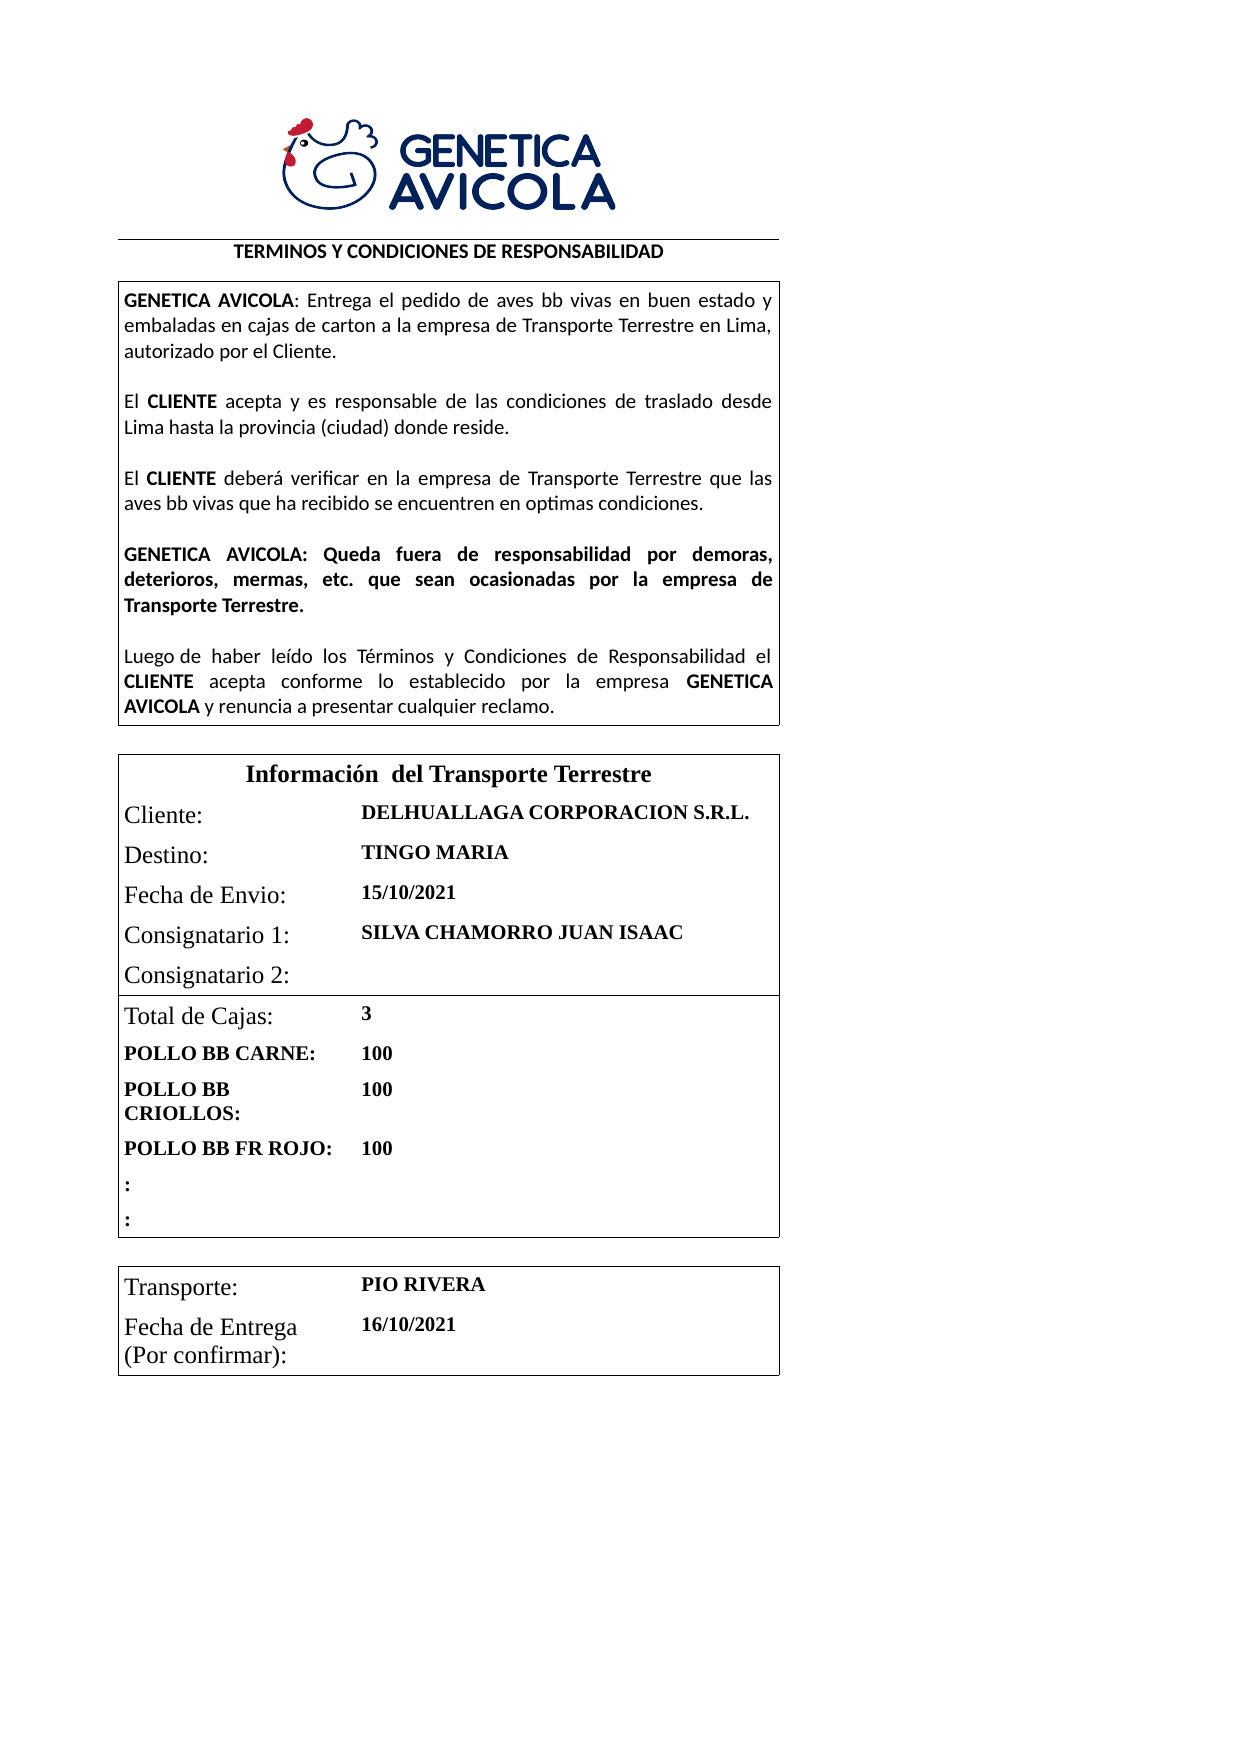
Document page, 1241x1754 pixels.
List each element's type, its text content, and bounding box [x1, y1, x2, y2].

table_cell : [119, 1201, 356, 1237]
table_cell Transporte: [119, 1267, 356, 1306]
table_cell POLLO BB CARNE: [119, 1035, 356, 1071]
table_cell Fecha de Entrega (Por confirmar): [119, 1306, 356, 1375]
picture [282, 118, 616, 210]
table_cell SILVA CHAMORRO JUAN ISAAC [356, 915, 779, 955]
table_cell DELHUALLAGA CORPORACION S.R.L. [356, 794, 779, 834]
table_cell [356, 1201, 779, 1237]
table_cell : [119, 1166, 356, 1201]
table_cell [356, 955, 779, 995]
table_cell [356, 1238, 779, 1266]
table_header TERMINOS Y CONDICIONES DE RESPONSABILIDAD [118, 240, 779, 281]
table_cell 3 [356, 996, 779, 1035]
table_cell Cliente: [119, 794, 356, 834]
table_cell [356, 1166, 779, 1201]
table_header Información del Transporte Terrestre [119, 755, 779, 794]
table_cell GENETICA AVICOLA: Entrega el pedido de aves bb vivas en buen estado y embaladas en cajas de carton a la empresa de Transporte Terrestre en Lima, autorizado por el Cliente. El CLIENTE acepta y es responsable de las condiciones de traslado desde Lima hasta la provincia (ciudad) donde reside. El CLIENTE deberá verificar en la empresa de Transporte Terrestre que las aves bb vivas que ha recibido se encuentren en optimas condiciones. GENETICA AVICOLA: Queda fuera de responsabilidad por demoras, deterioros, mermas, etc. que sean ocasionadas por la empresa de Transporte Terrestre. Luego de haber leído los Términos y Condiciones de Responsabilidad el CLIENTE acepta conforme lo establecido por la empresa GENETICA AVICOLA y renuncia a presentar cualquier reclamo. [119, 282, 779, 725]
table_cell [118, 1238, 356, 1266]
table_cell 100 [356, 1035, 779, 1071]
table_cell Destino: [119, 834, 356, 874]
table_cell TINGO MARIA [356, 834, 779, 874]
table_cell 100 [356, 1130, 779, 1166]
table_cell 100 [356, 1071, 779, 1130]
table_cell 15/10/2021 [356, 874, 779, 914]
table_cell Consignatario 1: [119, 915, 356, 955]
table_cell Total de Cajas: [119, 996, 356, 1035]
table_cell Fecha de Envio: [119, 874, 356, 914]
table_cell Consignatario 2: [119, 955, 356, 995]
table_cell 16/10/2021 [356, 1306, 779, 1375]
table_cell POLLO BB CRIOLLOS: [119, 1071, 356, 1130]
table_cell PIO RIVERA [356, 1267, 779, 1306]
table_cell POLLO BB FR ROJO: [119, 1130, 356, 1166]
